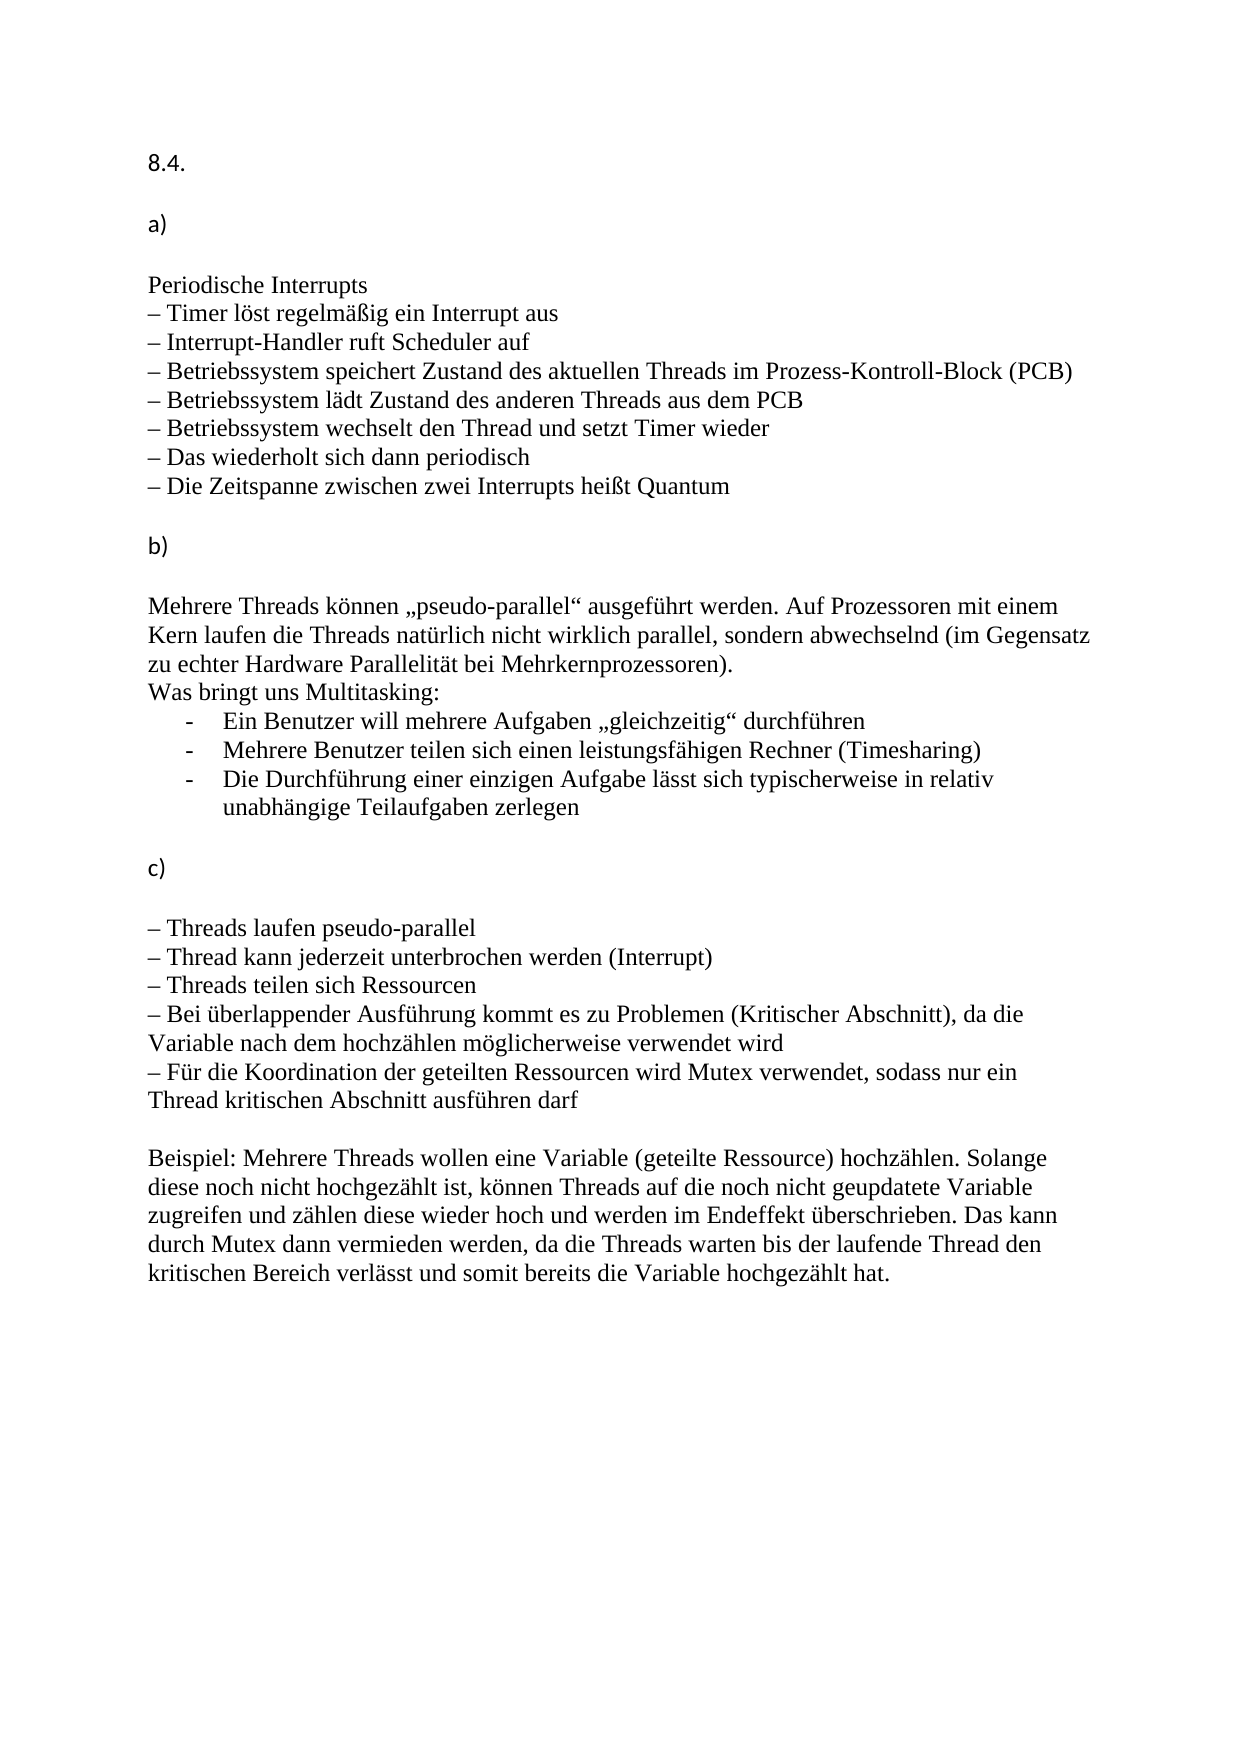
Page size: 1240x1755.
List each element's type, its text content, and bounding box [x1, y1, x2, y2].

list Die Durchführung einer einzigen Aufgabe lässt sich typischerweise in relativ unabhängige Teilaufgaben zerlegen [185, 764, 1092, 821]
text Periodische Interrupts [148, 270, 1092, 298]
text – Das wiederholt sich dann periodisch [148, 442, 1092, 471]
text Mehrere Threads können „pseudo-parallel“ ausgeführt werden. Auf Prozessoren mit einem Kern laufen die Threads natürlich nicht wirklich parallel, sondern abwechselnd (im Gegensatz zu echter Hardware Parallelität bei Mehrkernprozessoren). [148, 591, 1092, 677]
text – Interrupt-Handler ruft Scheduler auf [148, 327, 1092, 356]
text a) [148, 209, 1092, 239]
text – Thread kann jederzeit unterbrochen werden (Interrupt) [148, 942, 1092, 970]
list Ein Benutzer will mehrere Aufgaben „gleichzeitig“ durchführen [185, 706, 1092, 735]
text – Bei überlappender Ausführung kommt es zu Problemen (Kritischer Abschnitt), da die Variable nach dem hochzählen möglicherweise verwendet wird [148, 999, 1092, 1057]
text Beispiel: Mehrere Threads wollen eine Variable (geteilte Ressource) hochzählen. Solange diese noch nicht hochgezählt ist, können Threads auf die noch nicht geupdatete Variable zugreifen und zählen diese wieder hoch und werden im Endeffekt überschrieben. Das kann durch Mutex dann vermieden werden, da die Threads warten bis der laufende Thread den kritischen Bereich verlässt und somit bereits die Variable hochgezählt hat. [148, 1143, 1092, 1287]
text – Für die Koordination der geteilten Ressourcen wird Mutex verwendet, sodass nur ein Thread kritischen Abschnitt ausführen darf [148, 1057, 1092, 1114]
text – Die Zeitspanne zwischen zwei Interrupts heißt Quantum [148, 471, 1092, 500]
text – Threads laufen pseudo-parallel [148, 913, 1092, 942]
text c) [148, 852, 1092, 882]
text 8.4. [148, 148, 1092, 178]
text – Timer löst regelmäßig ein Interrupt aus [148, 298, 1092, 327]
text – Betriebssystem lädt Zustand des anderen Threads aus dem PCB [148, 385, 1092, 413]
text – Betriebssystem wechselt den Thread und setzt Timer wieder [148, 413, 1092, 442]
text – Threads teilen sich Ressourcen [148, 970, 1092, 999]
text b) [148, 530, 1092, 561]
list Mehrere Benutzer teilen sich einen leistungsfähigen Rechner (Timesharing) [185, 735, 1092, 764]
text – Betriebssystem speichert Zustand des aktuellen Threads im Prozess-Kontroll-Block (PCB) [148, 356, 1092, 385]
text Was bringt uns Multitasking: [148, 677, 1092, 706]
